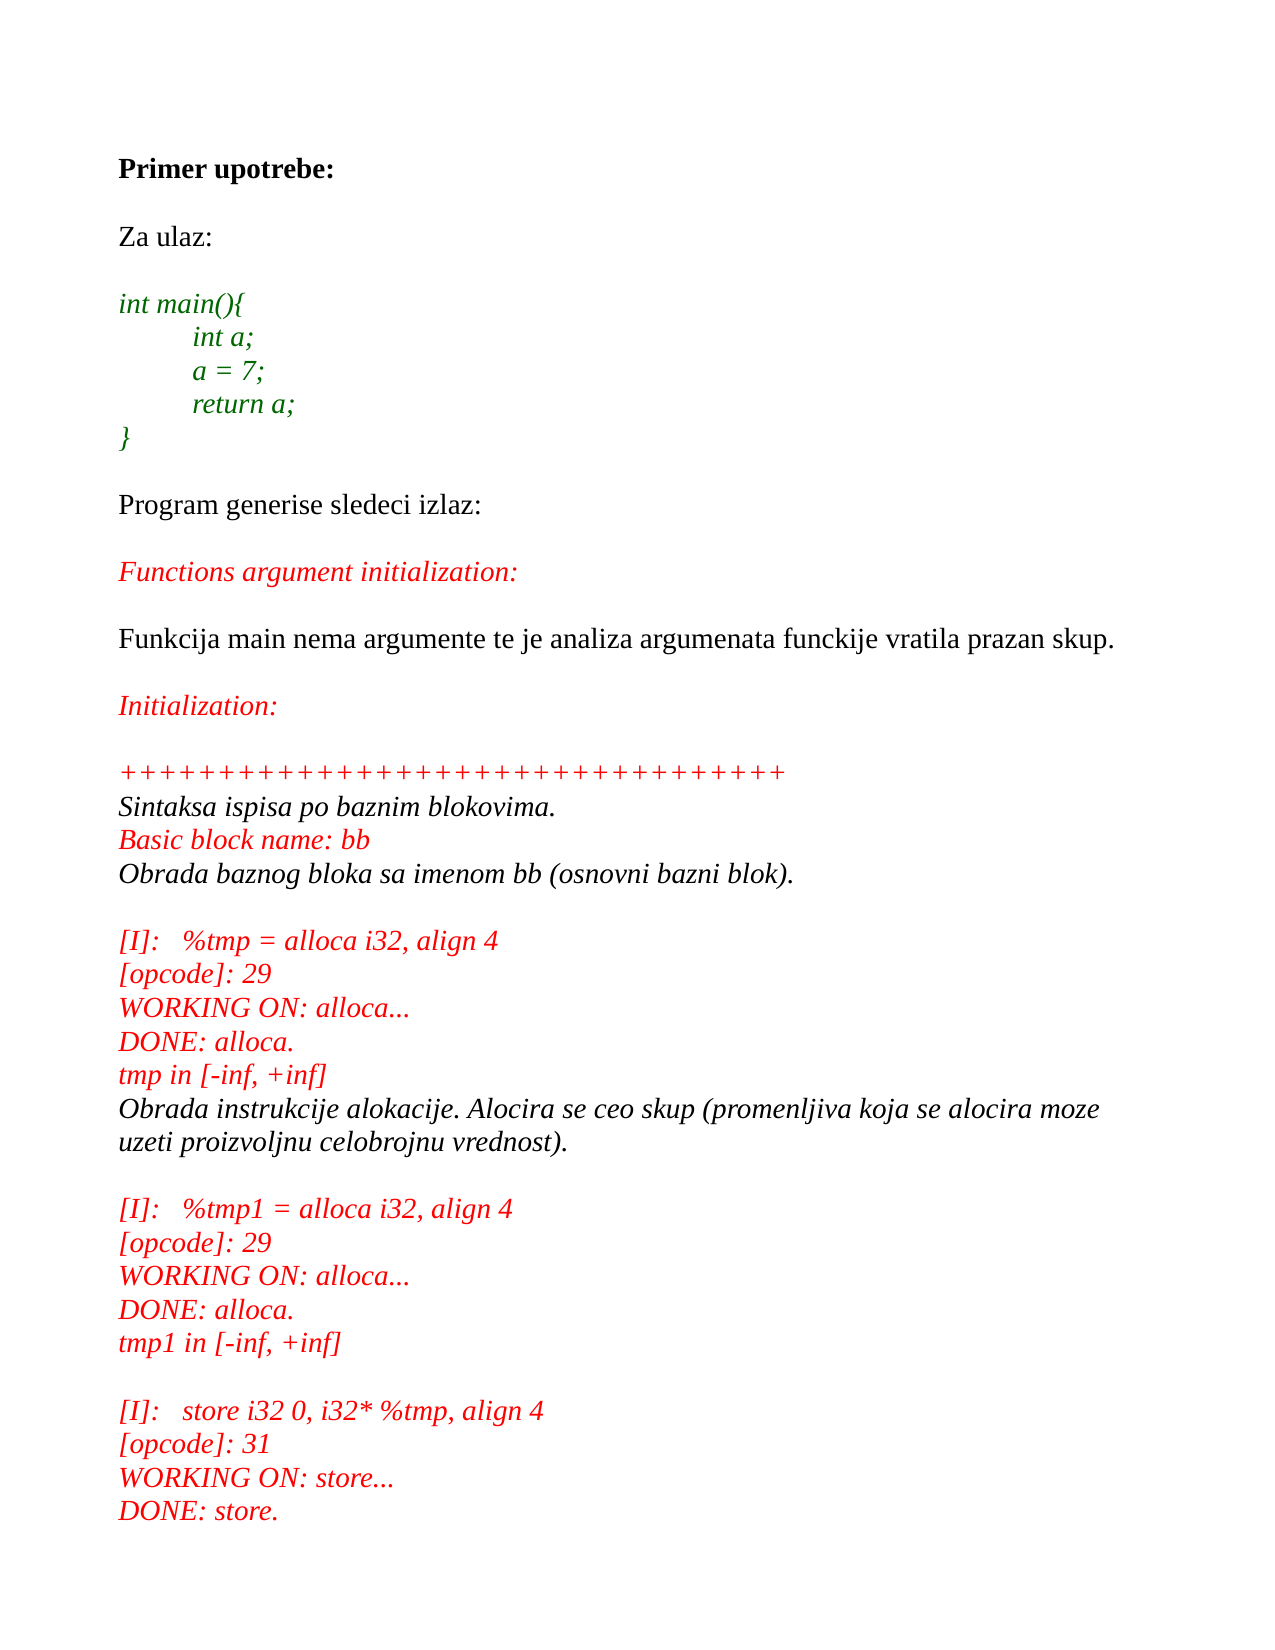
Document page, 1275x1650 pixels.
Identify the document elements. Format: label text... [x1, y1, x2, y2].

text WORKING ON: alloca... [118, 990, 1157, 1024]
text Primer upotrebe: [118, 152, 1157, 185]
text Program generise sledeci izlaz: [118, 487, 1157, 521]
text WORKING ON: alloca... [118, 1258, 1157, 1292]
text int a; [118, 319, 1157, 353]
text [opcode]: 29 [118, 957, 1157, 990]
text } [118, 420, 1157, 453]
text Za ulaz: [118, 219, 1157, 252]
text DONE: alloca. [118, 1292, 1157, 1326]
text [I]: %tmp = alloca i32, align 4 [118, 923, 1157, 957]
text a = 7; [118, 353, 1157, 386]
text Functions argument initialization: [118, 554, 1157, 588]
text Sintaksa ispisa po baznim blokovima. [118, 789, 1157, 822]
text tmp in [-inf, +inf] [118, 1057, 1157, 1091]
text Obrada baznog bloka sa imenom bb (osnovni bazni blok). [118, 856, 1157, 889]
text int main(){ [118, 286, 1157, 319]
text DONE: store. [118, 1493, 1157, 1527]
text Funkcija main nema argumente te je analiza argumenata funckije vratila prazan skup. [118, 621, 1157, 655]
text Obrada instrukcije alokacije. Alocira se ceo skup (promenljiva koja se alocira moze uzeti proizvoljnu celobrojnu vrednost). [118, 1091, 1157, 1158]
text tmp1 in [-inf, +inf] [118, 1326, 1157, 1359]
text [I]: store i32 0, i32* %tmp, align 4 [118, 1393, 1157, 1426]
text Basic block name: bb [118, 822, 1157, 856]
text ++++++++++++++++++++++++++++++++++ [118, 755, 1157, 789]
text Initialization: [118, 688, 1157, 722]
text DONE: alloca. [118, 1024, 1157, 1057]
text [opcode]: 31 [118, 1426, 1157, 1460]
text WORKING ON: store... [118, 1460, 1157, 1493]
text return a; [118, 386, 1157, 420]
text [opcode]: 29 [118, 1225, 1157, 1258]
text [I]: %tmp1 = alloca i32, align 4 [118, 1191, 1157, 1225]
